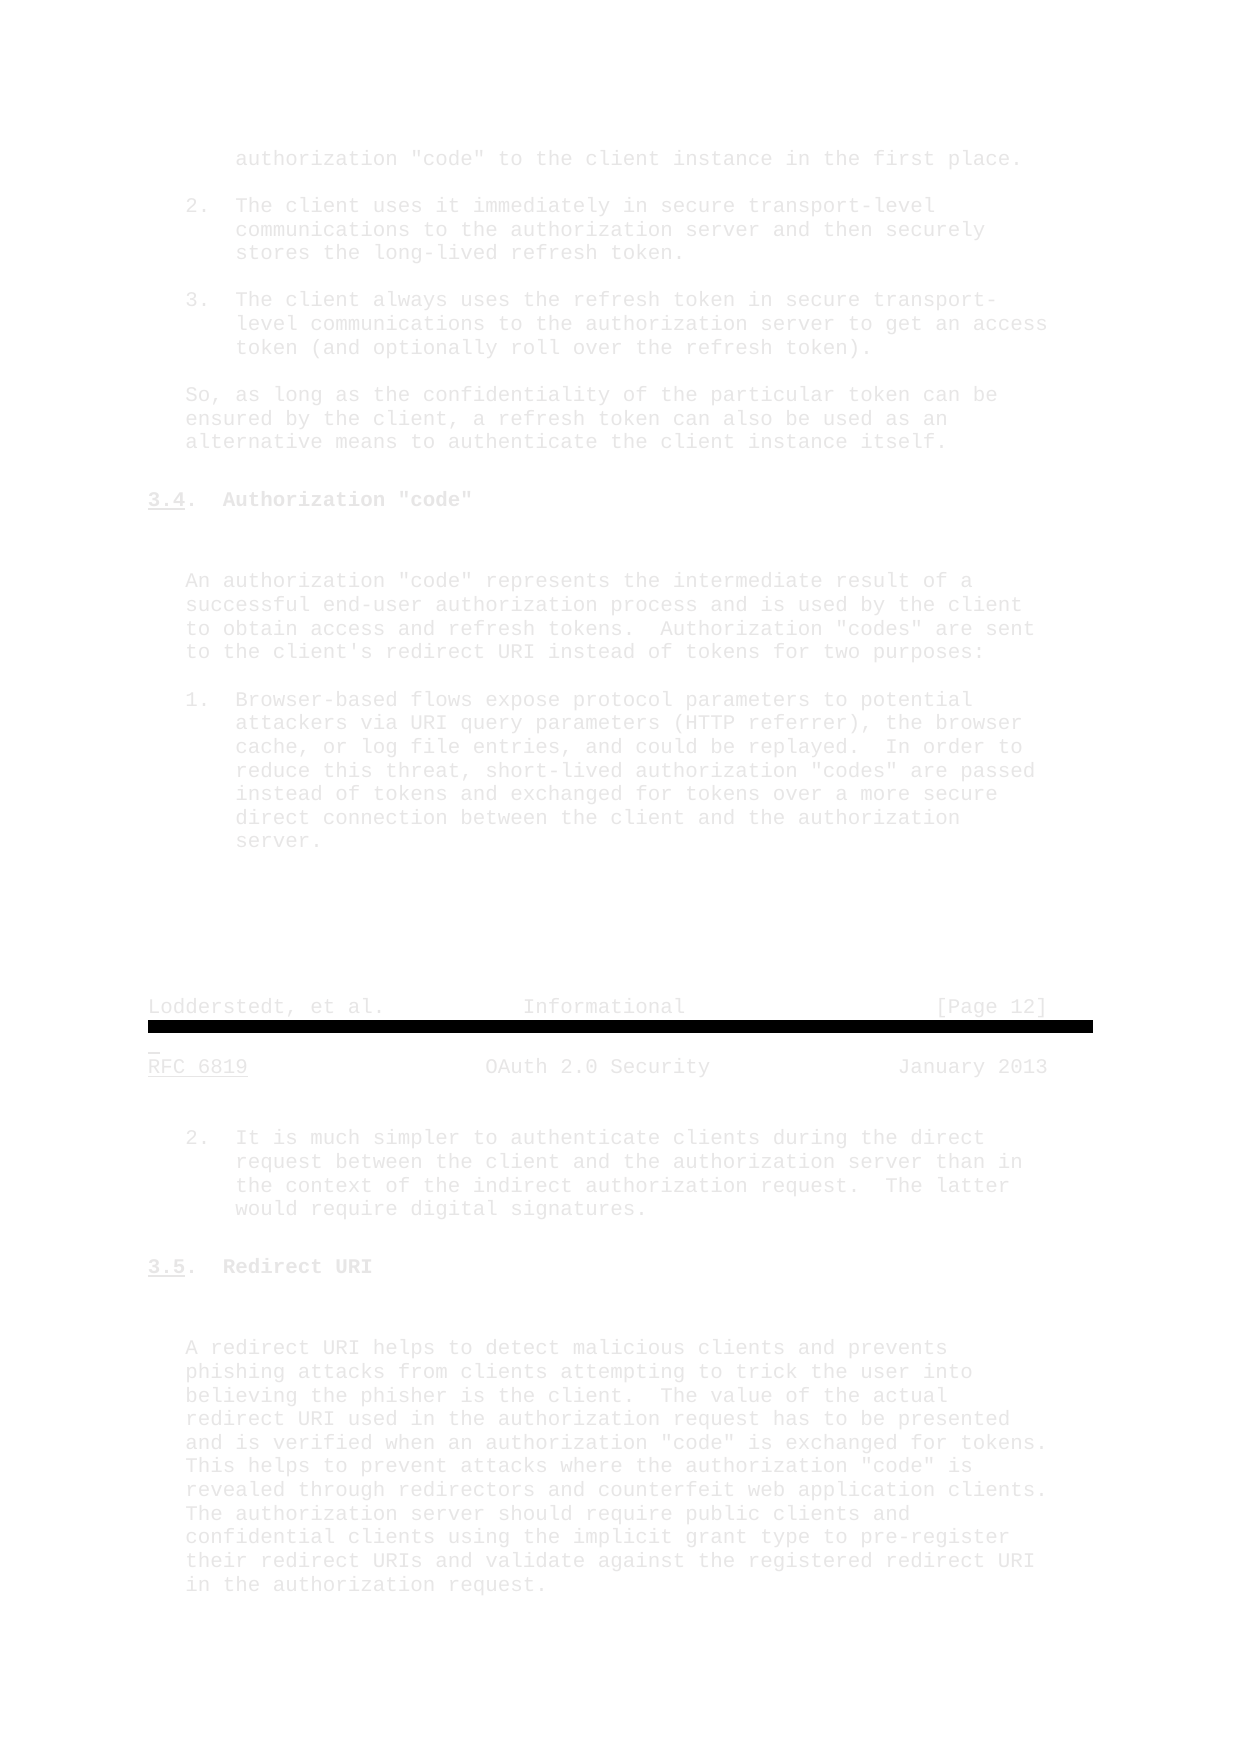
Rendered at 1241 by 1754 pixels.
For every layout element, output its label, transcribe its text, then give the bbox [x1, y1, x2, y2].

text in the authorization request. [148, 1574, 1093, 1597]
text level communications to the authorization server to get an access [148, 313, 1093, 337]
text reduce this threat, short-lived authorization "codes" are passed [148, 759, 1093, 783]
text 2. The client uses it immediately in secure transport-level [148, 195, 1093, 218]
text successful end-user authorization process and is used by the client [148, 594, 1093, 618]
text alternative means to authenticate the client instance itself. [148, 431, 1093, 455]
text stores the long-lived refresh token. [148, 242, 1093, 266]
text cache, or log file entries, and could be replayed. In order to [148, 736, 1093, 759]
text RFC 6819 OAuth 2.0 Security January 2013 [148, 1056, 1093, 1080]
text to obtain access and refresh tokens. Authorization "codes" are sent [148, 618, 1093, 641]
text 3.5. Redirect URI [148, 1256, 1093, 1279]
text to the client's redirect URI instead of tokens for two purposes: [148, 641, 1093, 665]
text Lodderstedt, et al. Informational [Page 12] [148, 996, 1093, 1020]
text So, as long as the confidentiality of the particular token can be [148, 384, 1093, 408]
text direct connection between the client and the authorization [148, 807, 1093, 831]
text An authorization "code" represents the intermediate result of a [148, 570, 1093, 594]
text communications to the authorization server and then securely [148, 218, 1093, 242]
text revealed through redirectors and counterfeit web application clients. [148, 1479, 1093, 1503]
text request between the client and the authorization server than in [148, 1151, 1093, 1174]
text confidential clients using the implicit grant type to pre-register [148, 1526, 1093, 1550]
text The authorization server should require public clients and [148, 1503, 1093, 1526]
text would require digital signatures. [148, 1198, 1093, 1222]
text 1. Browser-based flows expose protocol parameters to potential [148, 689, 1093, 712]
text 2. It is much simpler to authenticate clients during the direct [148, 1127, 1093, 1151]
text their redirect URIs and validate against the registered redirect URI [148, 1550, 1093, 1574]
text A redirect URI helps to detect malicious clients and prevents [148, 1337, 1093, 1361]
text authorization "code" to the client instance in the first place. [148, 148, 1093, 171]
text attackers via URI query parameters (HTTP referrer), the browser [148, 712, 1093, 736]
text 3. The client always uses the refresh token in secure transport- [148, 289, 1093, 313]
text This helps to prevent attacks where the authorization "code" is [148, 1456, 1093, 1479]
text instead of tokens and exchanged for tokens over a more secure [148, 783, 1093, 807]
text token (and optionally roll over the refresh token). [148, 337, 1093, 360]
text and is verified when an authorization "code" is exchanged for tokens. [148, 1432, 1093, 1456]
text redirect URI used in the authorization request has to be presented [148, 1408, 1093, 1432]
text ensured by the client, a refresh token can also be used as an [148, 408, 1093, 431]
text server. [148, 831, 1093, 854]
text the context of the indirect authorization request. The latter [148, 1174, 1093, 1198]
text phishing attacks from clients attempting to trick the user into [148, 1361, 1093, 1384]
text believing the phisher is the client. The value of the actual [148, 1384, 1093, 1408]
text 3.4. Authorization "code" [148, 489, 1093, 513]
